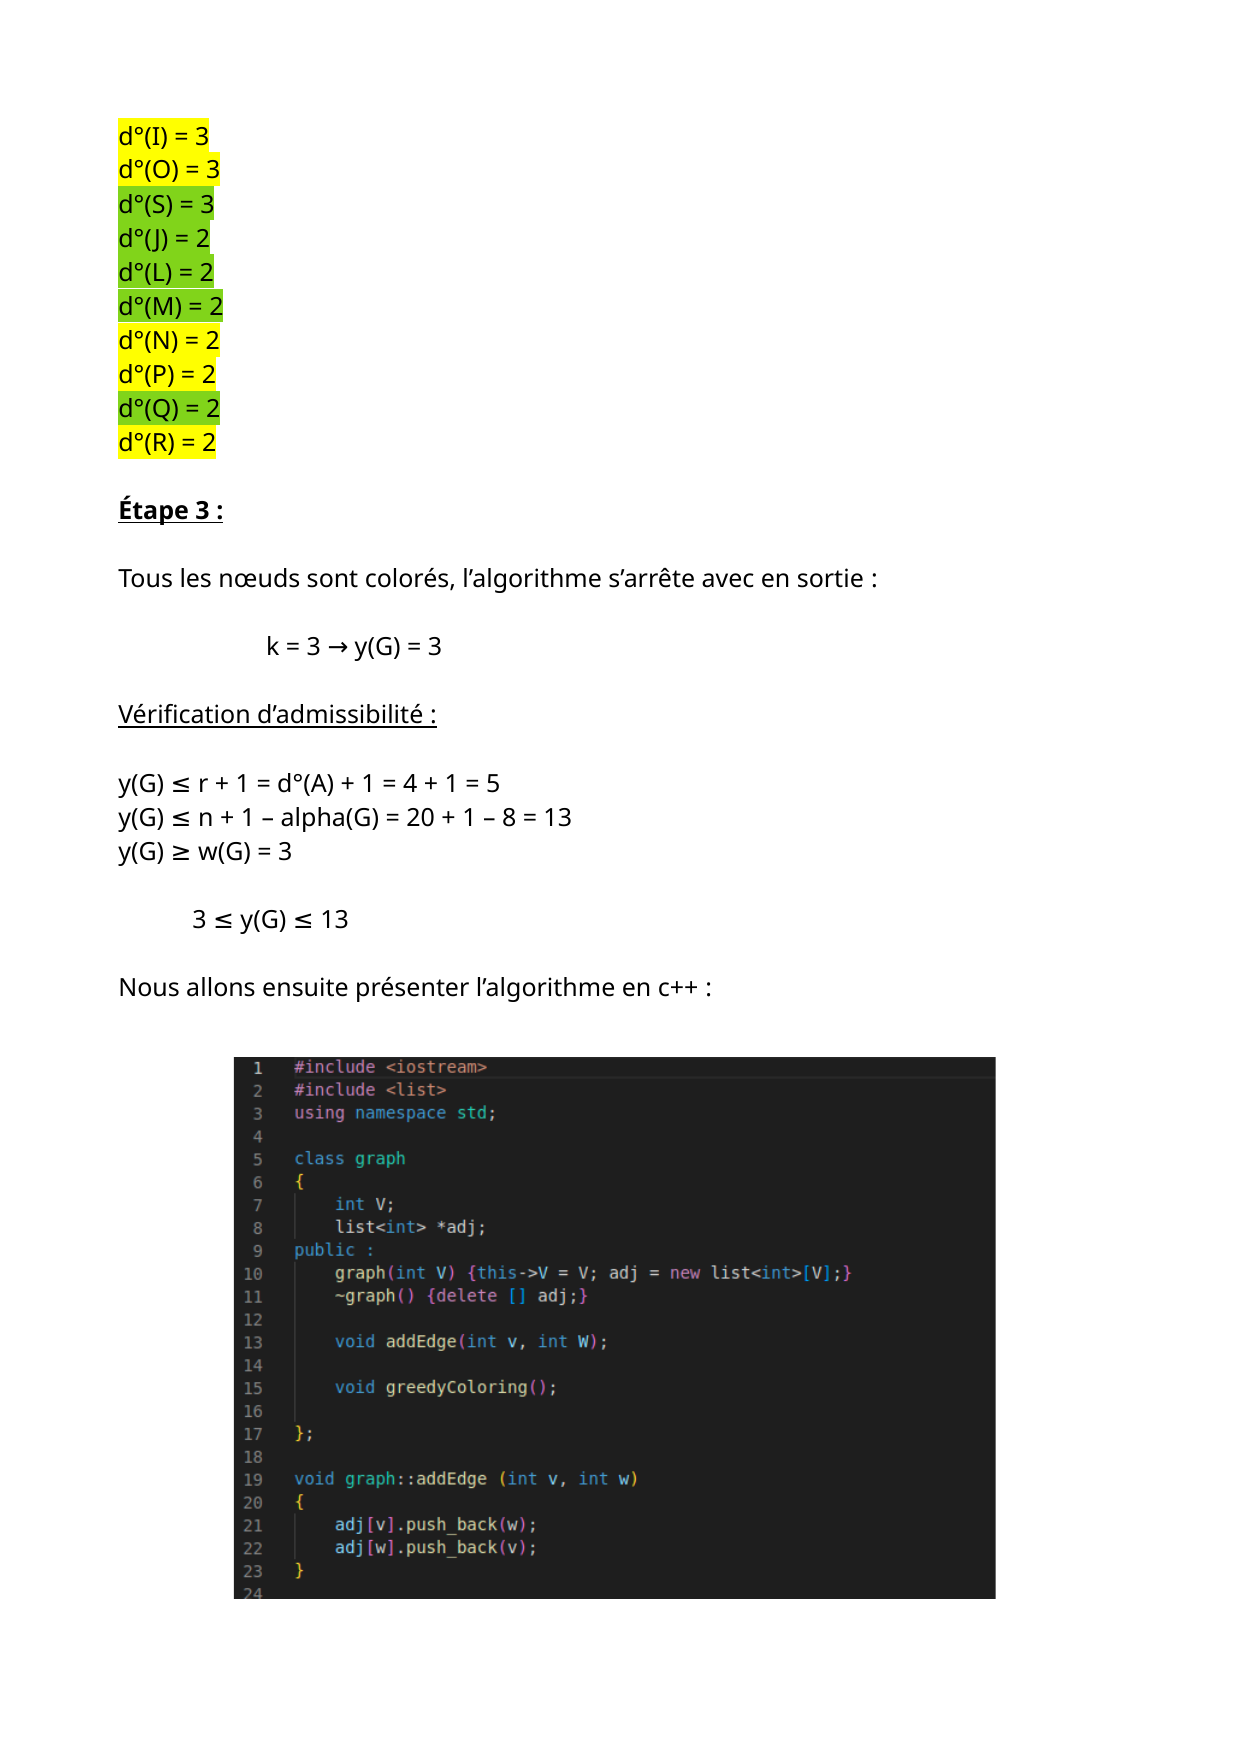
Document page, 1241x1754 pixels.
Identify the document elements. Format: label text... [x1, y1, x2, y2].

text y(G) ≤ n + 1 – alpha(G) = 20 + 1 – 8 = 13 [118, 799, 1122, 833]
text d°(S) = 3 [118, 186, 1122, 220]
text d°(I) = 3 [118, 118, 1122, 152]
text y(G) ≤ r + 1 = d°(A) + 1 = 4 + 1 = 5 [118, 765, 1122, 799]
text d°(O) = 3 [118, 152, 1122, 186]
text Tous les nœuds sont colorés, l’algorithme s’arrête avec en sortie : [118, 561, 1122, 595]
text d°(M) = 2 [118, 288, 1122, 322]
text d°(R) = 2 [118, 425, 1122, 459]
text d°(N) = 2 [118, 322, 1122, 357]
text d°(P) = 2 [118, 357, 1122, 391]
text Vérification d’admissibilité : [118, 697, 1122, 731]
text k = 3 → y(G) = 3 [118, 629, 1122, 663]
text d°(L) = 2 [118, 254, 1122, 288]
text y(G) ≥ w(G) = 3 [118, 833, 1122, 867]
text d°(Q) = 2 [118, 391, 1122, 425]
text d°(J) = 2 [118, 220, 1122, 254]
text Étape 3 : [118, 493, 1122, 527]
text 3 ≤ y(G) ≤ 13 [118, 902, 1122, 936]
text Nous allons ensuite présenter l’algorithme en c++ : [118, 970, 1122, 1004]
